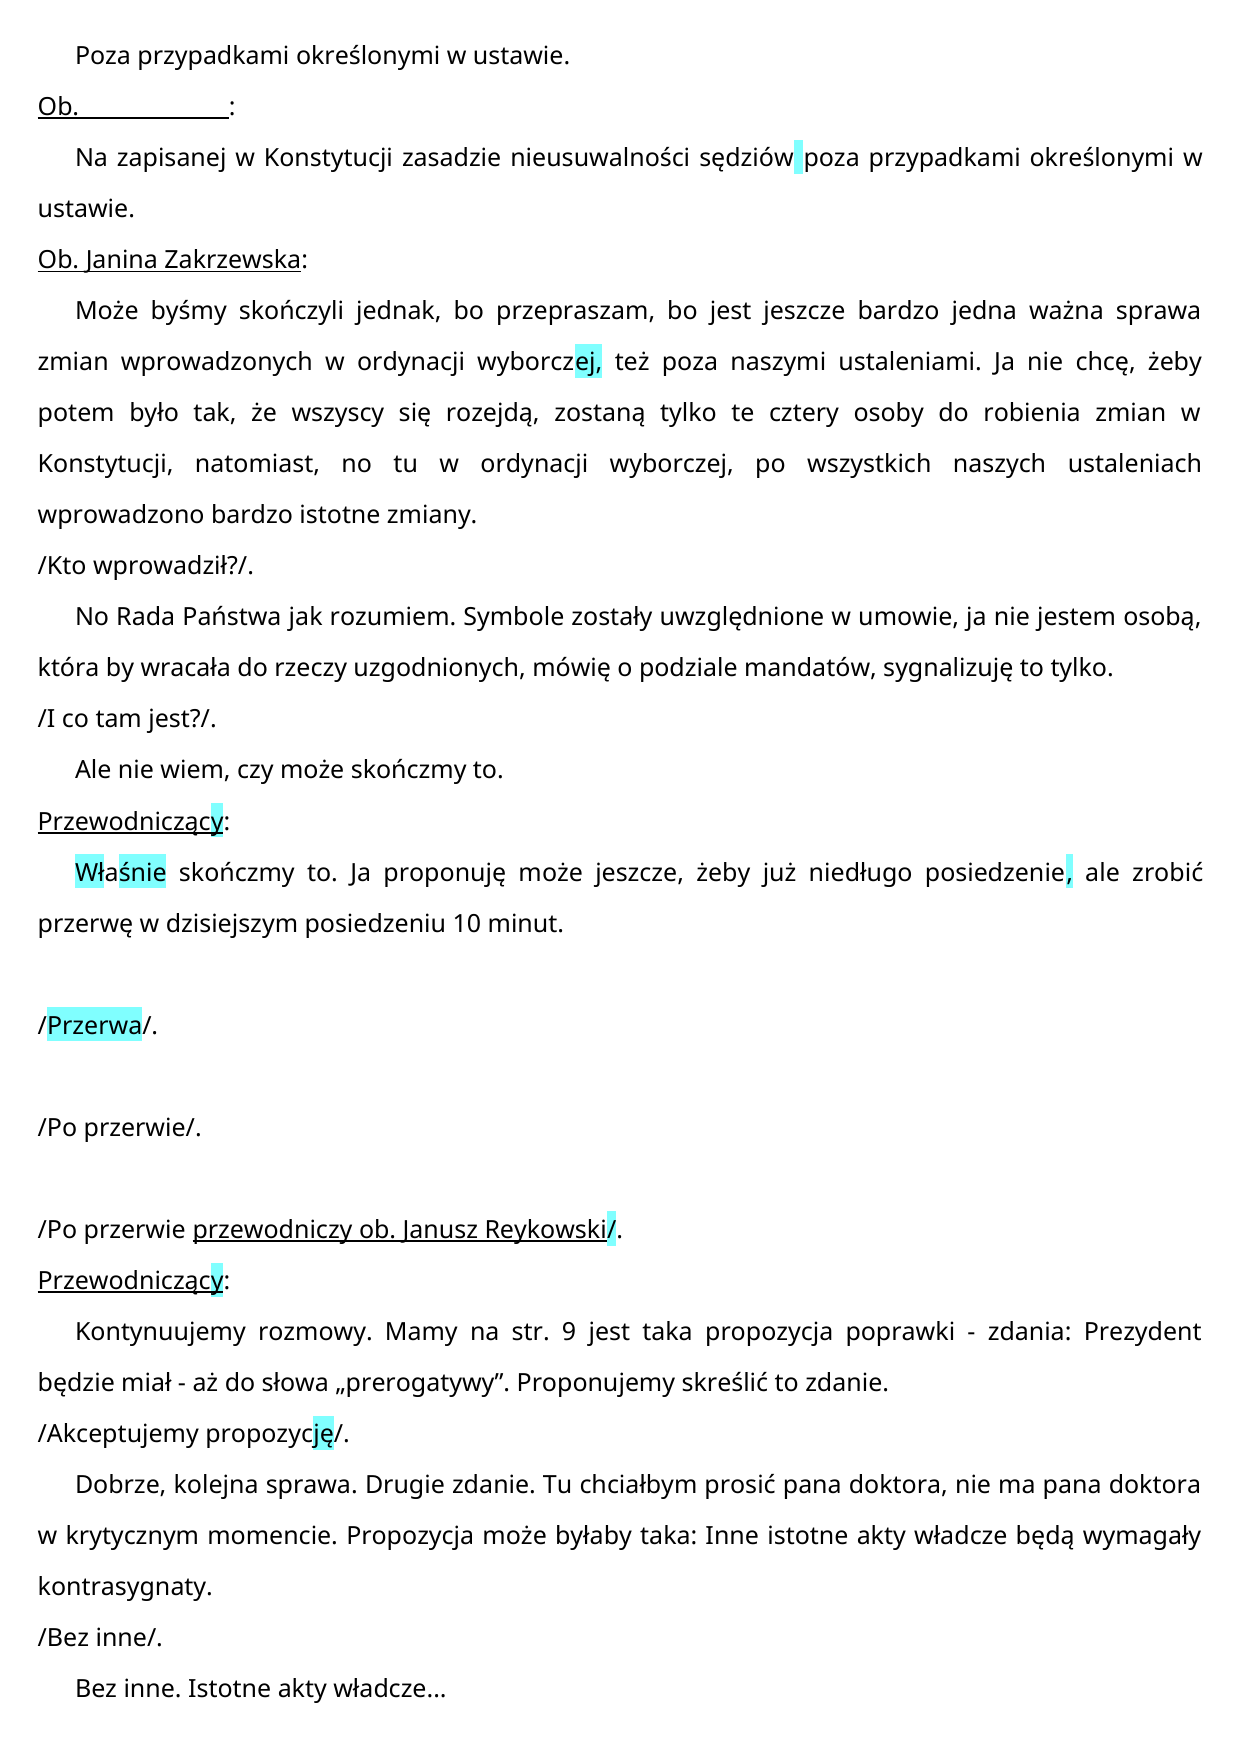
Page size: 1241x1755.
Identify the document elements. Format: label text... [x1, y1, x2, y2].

text /Po przerwie/. [37, 1109, 1203, 1143]
text Ale nie wiem, czy może skończmy to. [37, 752, 1203, 786]
text Bez inne. Istotne akty władcze... [37, 1671, 1203, 1705]
text Ob. Janina Zakrzewska: [37, 242, 1203, 276]
text Na zapisanej w Konstytucji zasadzie nieusuwalności sędziów poza przypadkami określonymi w ustawie. [37, 139, 1203, 225]
text /Przerwa/. [37, 1007, 1203, 1041]
text Kontynuujemy rozmowy. Mamy na str. 9 jest taka propozycja poprawki - zdania: Prezydent będzie miał - aż do słowa „prerogatywy”. Proponujemy skreślić to zdanie. [37, 1313, 1203, 1399]
text Poza przypadkami określonymi w ustawie. [37, 37, 1203, 72]
text Ob. : [37, 88, 1203, 123]
text Dobrze, kolejna sprawa. Drugie zdanie. Tu chciałbym prosić pana doktora, nie ma pana doktora w krytycznym momencie. Propozycja może byłaby taka: Inne istotne akty władcze będą wymagały kontrasygnaty. [37, 1467, 1203, 1603]
text /Akceptujemy propozycję/. [37, 1416, 1203, 1450]
text /I co tam jest?/. [37, 701, 1203, 735]
text /Kto wprowadził?/. [37, 548, 1203, 582]
text Może byśmy skończyli jednak, bo przepraszam, bo jest jeszcze bardzo jedna ważna sprawa zmian wprowadzonych w ordynacji wyborczej, też poza naszymi ustaleniami. Ja nie chcę, żeby potem było tak, że wszyscy się rozejdą, zostaną tylko te cztery osoby do robienia zmian w Konstytucji, natomiast, no tu w ordynacji wyborczej, po wszystkich naszych ustaleniach wprowadzono bardzo istotne zmiany. [37, 293, 1203, 531]
text Przewodniczący: [37, 803, 1203, 837]
text Przewodniczący: [37, 1262, 1203, 1297]
text /Po przerwie przewodniczy ob. Janusz Reykowski/. [37, 1211, 1203, 1246]
text Właśnie skończmy to. Ja proponuję może jeszcze, żeby już niedługo posiedzenie, ale zrobić przerwę w dzisiejszym posiedzeniu 10 minut. [37, 854, 1203, 939]
text /Bez inne/. [37, 1620, 1203, 1654]
text No Rada Państwa jak rozumiem. Symbole zostały uwzględnione w umowie, ja nie jestem osobą, która by wracała do rzeczy uzgodnionych, mówię o podziale mandatów, sygnalizuję to tylko. [37, 599, 1203, 684]
